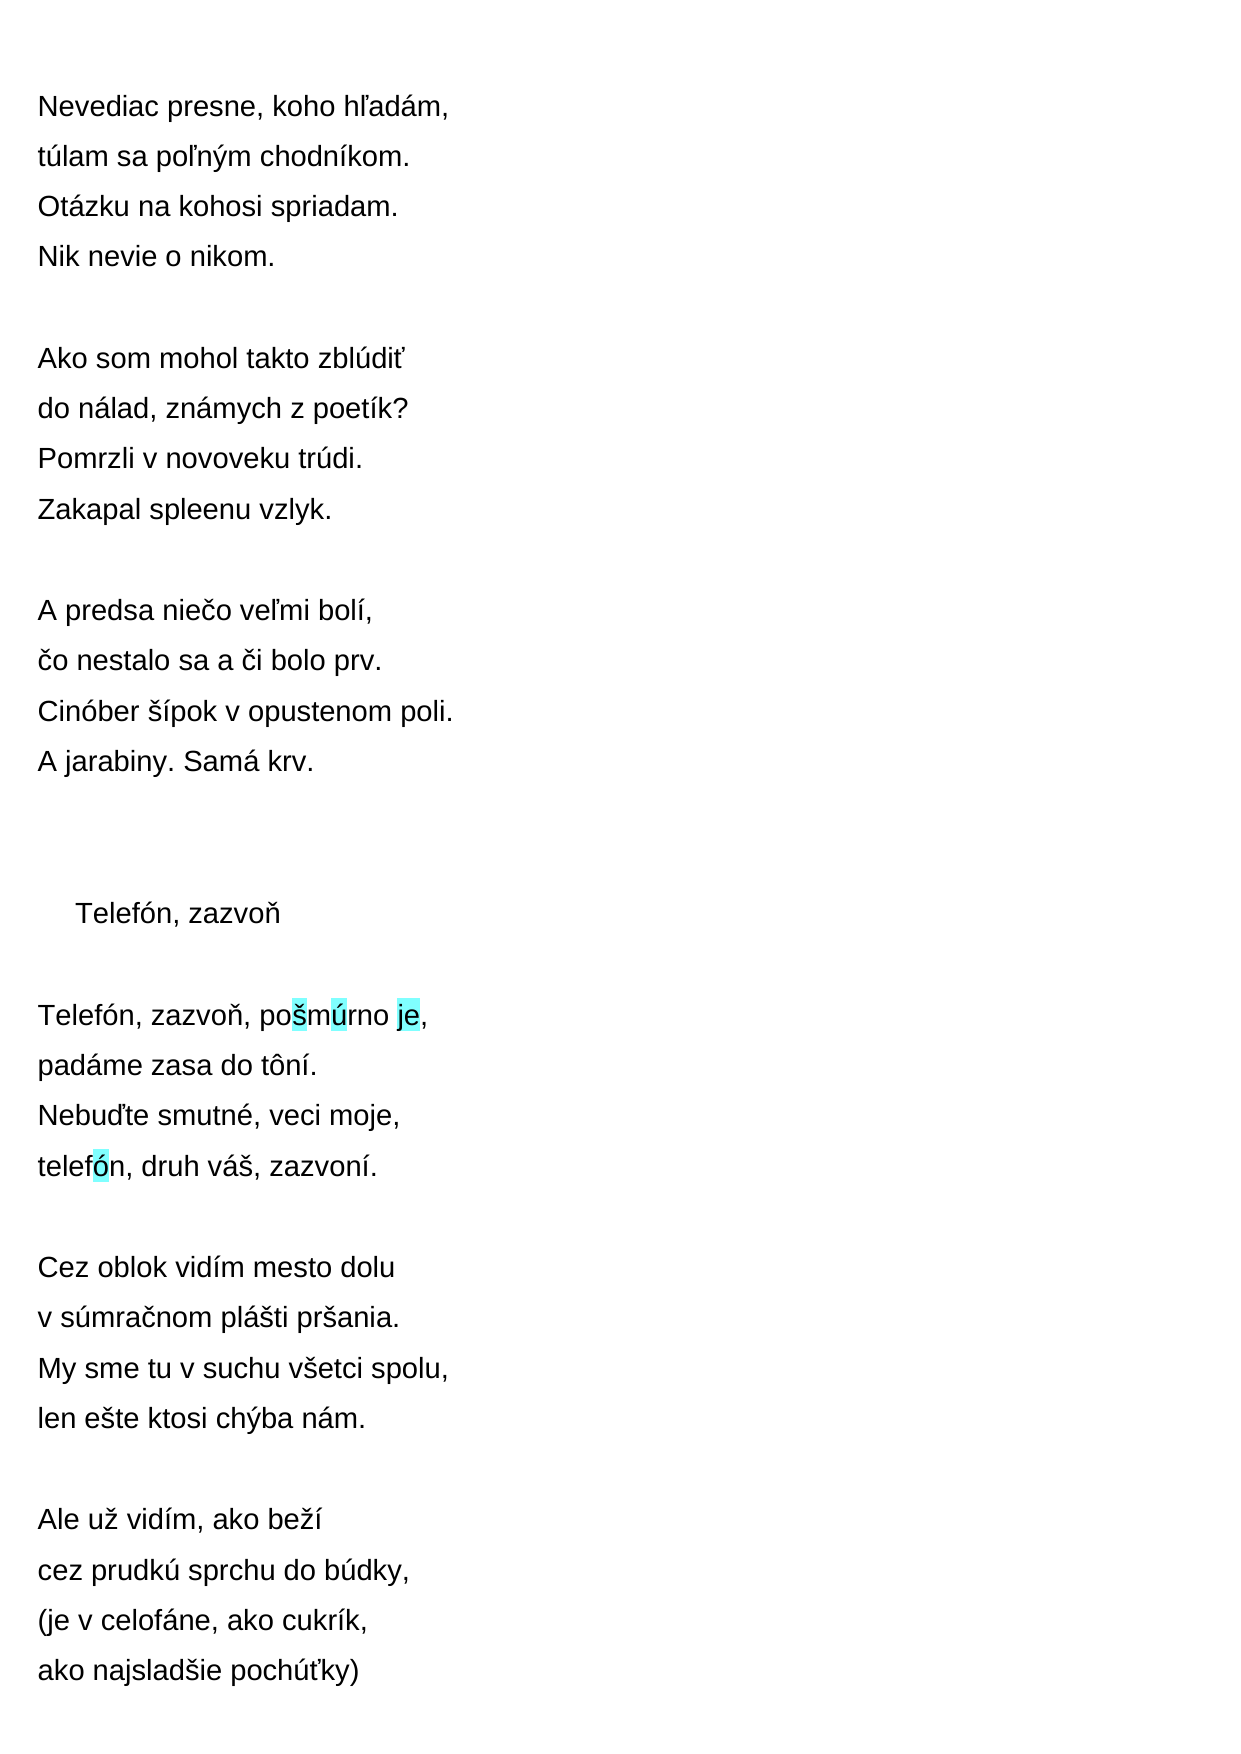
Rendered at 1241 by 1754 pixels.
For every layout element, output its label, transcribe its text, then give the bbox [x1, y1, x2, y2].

text Telefón, zazvoň, pošmúrno je, [37, 998, 1136, 1031]
text v súmračnom plášti pršania. [37, 1300, 1136, 1334]
text Nik nevie o nikom. [37, 239, 1136, 273]
text čo nestalo sa a či bolo prv. [37, 643, 1136, 677]
text padáme zasa do tôní. [37, 1048, 1136, 1082]
text túlam sa poľným chodníkom. [37, 139, 1136, 172]
text len ešte ktosi chýba nám. [37, 1401, 1136, 1434]
text do nálad, známych z poetík? [37, 391, 1136, 425]
text Nevediac presne, koho hľadám, [37, 88, 1136, 122]
text My sme tu v suchu všetci spolu, [37, 1351, 1136, 1384]
text cez prudkú sprchu do búdky, [37, 1553, 1136, 1586]
text A predsa niečo veľmi bolí, [37, 593, 1136, 627]
text telefón, druh váš, zazvoní. [37, 1149, 1136, 1182]
text Cez oblok vidím mesto dolu [37, 1250, 1136, 1284]
text Zakapal spleenu vzlyk. [37, 492, 1136, 525]
text ako najsladšie pochúťky) [37, 1653, 1136, 1687]
text Nebuďte smutné, veci moje, [37, 1098, 1136, 1132]
subtitle Telefón, zazvoň [37, 896, 1136, 930]
text Cinóber šípok v opustenom poli. [37, 694, 1136, 727]
text Pomrzli v novoveku trúdi. [37, 441, 1136, 475]
text A jarabiny. Samá krv. [37, 744, 1136, 778]
text Ale už vidím, ako beží [37, 1502, 1136, 1536]
text Otázku na kohosi spriadam. [37, 189, 1136, 223]
text (je v celofáne, ako cukrík, [37, 1603, 1136, 1637]
text Ako som mohol takto zblúdiť [37, 341, 1136, 374]
